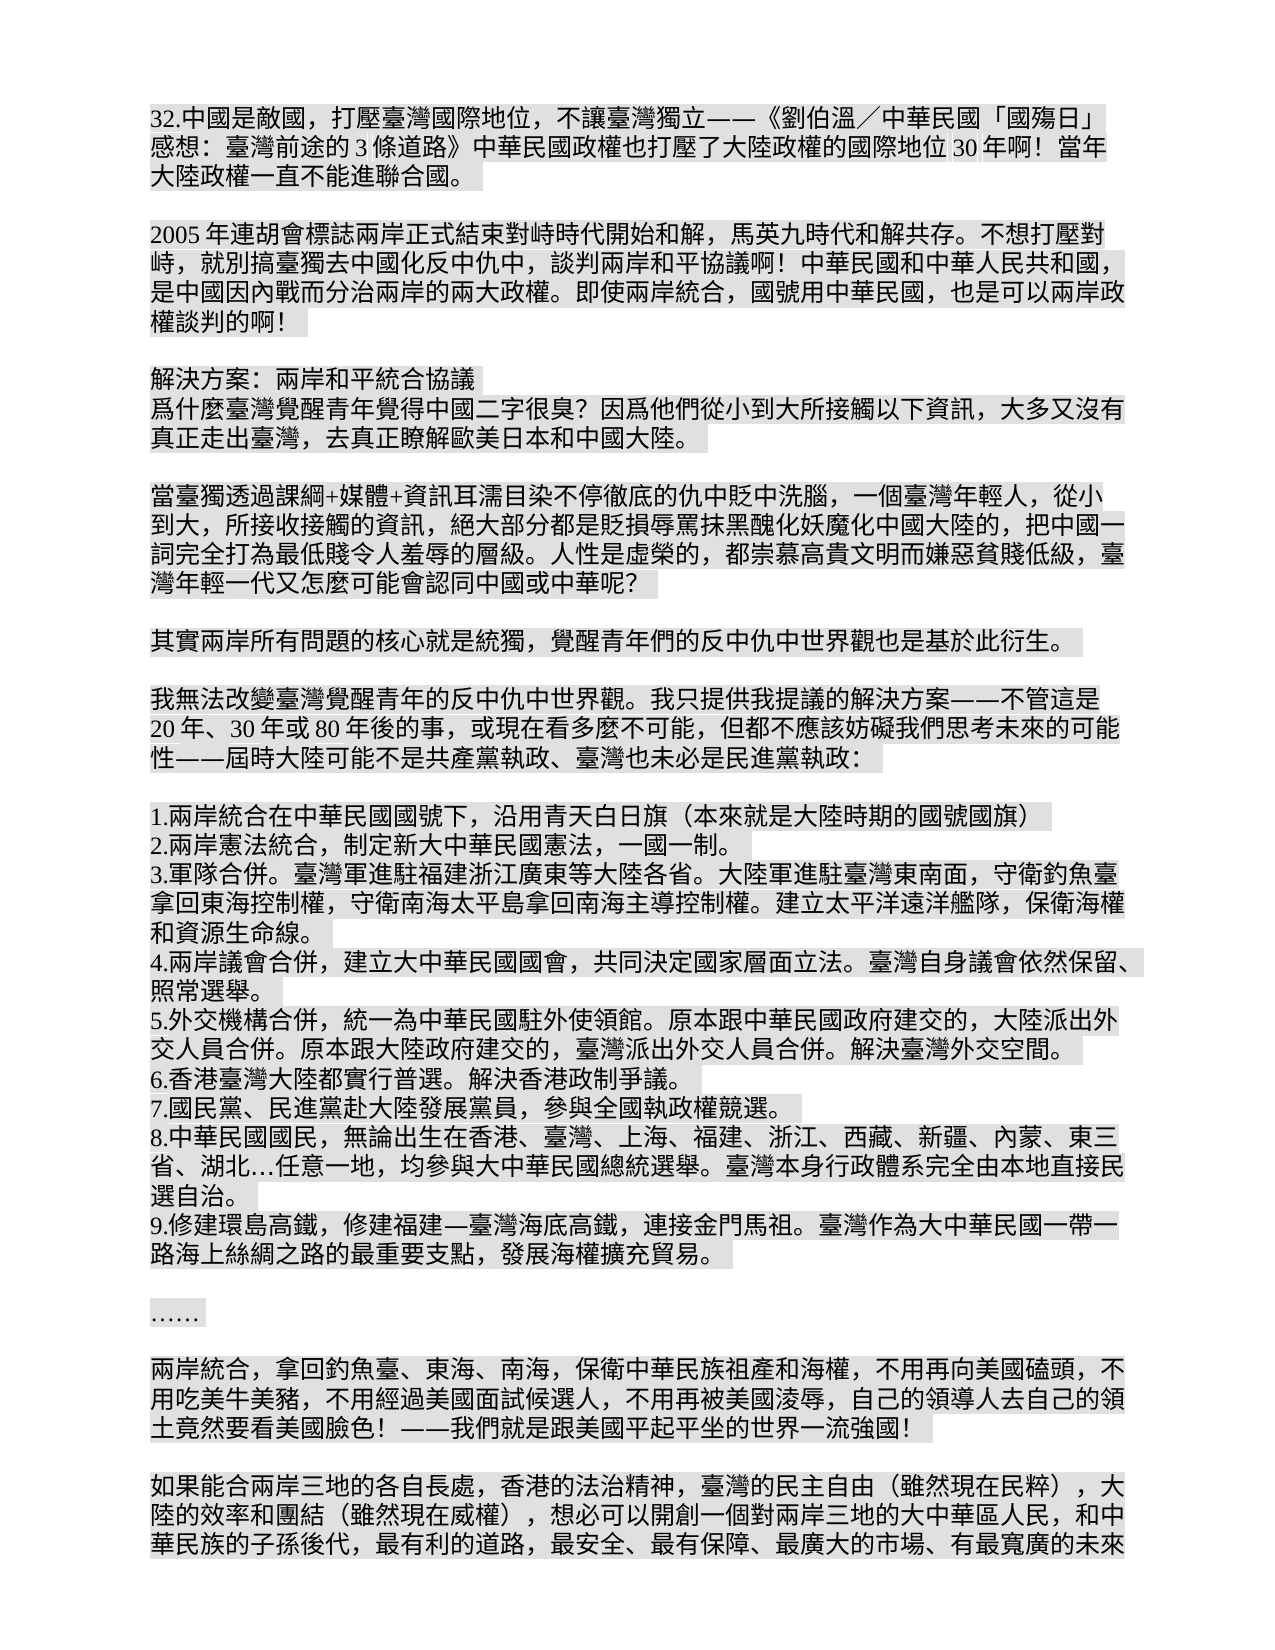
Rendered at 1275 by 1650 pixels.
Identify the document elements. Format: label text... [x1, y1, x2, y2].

text 台湾觉醒青年的世界观：为什么他们觉得中国二字臭？ 文/刘伯温 一直想寫「臺灣覺醒青年的世界觀」探討爲什麼他們覺得中國二字很臭。看了《周偉航／不是天然獨，而是中國臭》才真正動筆。 我認爲，臺灣覺醒青年的世界觀，他們對世界的認知輪廓，大致上可以用3句話概括： 1.美國日本=高級高檔文明=進步高貴=善良=一切好的東西=全世界都喜歡羡慕美國日本。 2.臺灣其次=我們要向高檔文明的美日靠近=決不能跟低賤醜陋的中國掛鉤。 3.中國大陸=low=臭=落後=沒水準=可恥羞辱=一切壞的東西=全世界都討厭敵視中國大陸。 爲什麼臺灣覺醒青年們覺得中國二字臭？ 如果某一名臺灣覺醒青年，從小到大看的是西方媒體、港臺媒體、法輪功媒體、政客名嘴言論，從未走出臺灣看真實世界包括大陸。那麼他腦子裏的中國大陸會是這樣： 1.大陸人喜歡隨地大小便 2.大陸的廁所很多沒門，大陸人上廁所不關門 3.大陸人就是沒水準，隨地亂扔垃圾，不排隊，講話超大聲 4.大陸人不怎麼洗澡，大陸人髒——東三省冬天零下10幾度、西北省份乾旱缺水，跟南方省份的生活習慣可相提並論嗎？覺醒青年們要理解世界很大。XD 5.陸客無禮貌自以為有錢就是大爺——看看臺灣奧客 關於大陸人或陸客的文明素質，《為什麼香港人厭惡大陸？從港人Mayi的部落格談香港》我已闡述得非常完整。面對曾經的窮親戚富起來，還到港臺大舉消費，港臺許多人心理失衡，曾經的優越感失落，從嫌人貧窮到憎人富貴，又憂心自己競爭力，於是成天盯著14億大陸人的褲襠拼命去找醜事，藉貶損羞辱排斥大陸人，發洩掩飾自卑與不滿，排解安慰失落的心靈。如果覺醒青年們需要時間才能認知現實，可以等，尤其以後需要到大陸打工掙錢時。 6.大陸人沒誠信，10個大陸人9個是騙子——想想臺灣詐騙犯 7.陸客羡慕臺灣富裕文明高檔，臺灣最美的風景是人——想想臺灣奧客、洪素珠、詐騙犯 8.陸客8個人只點1份小吃——自己查陸客和歐美日本高檔客的消費金額。 9.陸資1條龍，臺灣不賺錢——南韓日本歐美東南亞，都在想盡辦法吸引歡迎你們口中最低檔最醜陋最不能賺錢的陸客啊。恭喜覺醒青年，請放心我們會多去南韓日本東南亞歐美。 10.陸女21歲沒嫁人就是老女人了——覺醒青年應該來大陸看看剩女現象啊XD 11.陸配嫁臺灣是想臺灣人的錢，沒什麼真感情——覺醒青年放心，以後臺灣女嫁大陸男會越來越多。 12陸生到臺灣不納稅竟還吃人夠夠想用臺灣人的健保——陸生健保我寫過2篇文說明真相《劉伯溫／怎樣給1150萬臺灣人洗腦？ 陸生納入健保一事》、《劉伯溫：臺灣人反對陸生納入健保的4種理由之分析》 13.香港連普選都沒有，佔中被打壓，今日香港明日臺灣——《為什麼香港人厭惡大陸？從港人Mayi的部落格談香港》我已闡述得非常完整。 14.醜惡的中國政府打壓藏人、藏人不能自由出藏、藏人沒有宗教自由——西藏問題，及中國大陸的國際角色，前民進黨前輩陳真寫過《陳真談輿論、中國崛起與英美的齷齪勾當》 15.新疆伊斯蘭被打壓、維族人沒有宗教自由——新疆問題，我寫過新疆《劉伯溫／臺灣人眼裏的新疆：至少50%的人認知錯誤》中國歷來都是多民族、多文化、多種族、多血緣的文化融合體。臺灣覺醒青年應該自己親眼去新疆、西藏、內蒙古或任何一個少數民族聚居區看。 16.中國獨裁專制極權不民主——這話題萬言難盡。覺醒青年們自己親身比較上海VS臺北、廈門VS臺南的政治體制吧，覺醒青年瞭解民主VS共和、新加坡體制VS大陸政制的差異是什麼嗎？ 17.中共派系內鬥，反腐只是權鬥，政爭加劇要崩潰——覺醒青年們比CIA和習近平還瞭解大陸高層內幕絕密啊XD 18.中國每年10萬暴動——咦，我怎麼沒看到1起？臺灣覺醒青年親眼看到的還是看太多法輪功媒體？ 19.中國強行拆遷打死人——這話題有多面性。都更拆遷，確有少部分暴力違法，我譴責中共基層官員；爲公共利益建設且正常補償下的合法拆遷，我支持政府。大陸多少人期盼拆遷一夜暴富，及少數刁民漫天要價勒索政府綁架公共建設，覺醒青年理解不到這個層次。 20.中國抓維權人士律師、民運人士——這個很複雜，有造謠有真實。有些是中共錯，我譴責中共。有些是勾結西方勢力用心險惡的勢力操控，我不同情。 21.中國偷臺灣高科技，臺商到中國被養套殺，中國隨便一個官員就能把一家企業據為己有——我告訴覺醒青年一個事實：中國大陸是吸引外來投資的世界前二名。 臺灣覺醒青年這種認知，讓我想起洪素珠給臺灣小學生洗腦：「全世界最笨是臺灣人，拿金錢拿技術養大敵人，然後死無葬身之地」。 請問覺醒青年，宇宙空間站、太空船、火箭登月、北斗導航系統、超高速電腦、量子物理通訊、基因測序、宇宙射電望遠鏡、隱形飛機、深海探測、超級建築工程、5G通訊、水電站、高鐵、大飛機、機器人、高速風洞、石墨烯、衛星、核電站、核反應爐、可控核聚變、中子彈、航母、潛艇、彈道飛彈、高能鐳射……大陸這些高科技哪一項來自臺灣？ 台商幾乎全是代工廠、日常消費品、服務業，談得上高科技？臺灣最驕傲的TSMC，其實本質就是半導體業的鴻海，競爭力在高效率的製造業組織和生產管理，不是什麼高科技（ASML、Intel、ARM可以算）——也可以把高效率的製造業生產組織管理說成高科技。 22.中國活摘人體器官——臺灣覺醒青年看法輪功媒體圖片案例太多了吧？你給我在中國大陸找人活摘人體器官，我們一起錄像做證據，製造一個震驚世界的超大新聞，好不好？ 23.中國上Facebook要翻牆沒資訊言論自由——這話題有多面性，別用單一狹隘思維。我寫過《劉伯溫／嘲笑中國大陸上FB要翻牆？臺灣綠民眼光如鼠》，普通人生活而言，廈門VS臺南，上海VS臺北，差異不大。當然中共目前在言論自由上有缺陷問題，應該提升。 24.中國食品都不能吃，都有毒，地溝油——臺灣黑心食品廠商老闆少嗎？全球最熱門旅遊地點世界第2名是中國大陸，全世界每年到大陸的旅客人次約1.3億。覺醒青年覺得矛盾嗎？ 2551049851_fccc2e9988_z 上海外灘。（圖片來源：Simon Lee CC licensed） 25.中國污染嚴重，待在中國會得各種病——環保對每個發展階段國家都是問題。英國日本也經歷這階段。大陸正在全力轉型升級淘汰高污染產業。起碼有150萬以上臺灣人在大陸居住，全球最熱門旅遊地點世界第2名是中國大陸，全世界每年到大陸的旅客人次約1.3億。覺醒青年能意識到自己的認知 26.中國富的人有，但很多餓肚子，人均不到2K，落後臺灣30年——大陸這麼大當然有窮人。茶葉蛋、上海有沒有熱水可以洗澡的哽，覺醒青年們很瞭吧？XD 27.中國人都往國外移民，大陸有錢人都逃離中國——哪個國家沒移民現象？大陸也有外國人移民進來。移民是個人自由愛好選擇，可能是喜歡獨特異國風情文化、婚姻、工作發展機會…，移民不一定是因爲家鄉糟糕。許多人即使名義上移民到國外大部分時間仍在大陸發展生活。真正應反對的是貪官轉移財富的移民，這是大陸正在進行的反貪腐範疇，正在建立官員財產申報制及嚴厲監督制度。 28.中國經濟即將崩潰——清朝末年、民國初年那麼糟，崩潰了嗎？GDP增速>6%，出境旅遊消費世界第一名。臺灣覺醒青年應多出去見世面XD 29.全世界都討厭中國——覺醒青年知道自己的認知有多違背事實嗎？中國大陸是全球最熱門旅遊地點第2名，全世界到大陸的旅客人次是每年約1.3億，是吸引外資的世界前2名。至於中國大陸的國際角色，前民進黨前輩陳真寫過《陳真談輿論、中國崛起與英美的齷齪勾當》 30.中國打壓臺灣人，傷害臺灣人感情——你搞臺獨去中國化仇中反中、辱罵仇視中華民國政權法統、潑漆孫中山、仇視蔣中正、潑漆故宮獸首罵中華文化入侵、聯合美日製中、反兩岸服貿、反課綱微調、反陸客、健保歧視陸生、歧視對待陸配……既然你背叛中華民族，視大陸爲敵國，那麼敵國打壓台獨派不是剛剛好而已？《綠營的邏輯（對中國大陸）》夠回答覺醒青年嗎？ 31.中國飛彈對準臺灣武力威脅臺灣——民國政府1950年代還轟炸偵查要反攻大陸啊。大陸的飛彈真不是對準臺灣的（要輸入座標）。臺灣人老培的兩張漫畫道盡要點。你們的導彈不止對準還對著廈門發射過一枚了啊XD！ 32.中國是敵國，打壓臺灣國際地位，不讓臺灣獨立——《劉伯溫／中華民國「國殤日」感想：臺灣前途的3條道路》中華民國政權也打壓了大陸政權的國際地位30年啊！當年大陸政權一直不能進聯合國。 2005年連胡會標誌兩岸正式結束對峙時代開始和解，馬英九時代和解共存。不想打壓對峙，就別搞臺獨去中國化反中仇中，談判兩岸和平協議啊！中華民國和中華人民共和國，是中國因內戰而分治兩岸的兩大政權。即使兩岸統合，國號用中華民國，也是可以兩岸政權談判的啊！ 解決方案：兩岸和平統合協議 爲什麼臺灣覺醒青年覺得中國二字很臭？因爲他們從小到大所接觸以下資訊，大多又沒有真正走出臺灣，去真正瞭解歐美日本和中國大陸。 當臺獨透過課綱+媒體+資訊耳濡目染不停徹底的仇中貶中洗腦，一個臺灣年輕人，從小到大，所接收接觸的資訊，絕大部分都是貶損辱罵抹黑醜化妖魔化中國大陸的，把中國一詞完全打為最低賤令人羞辱的層級。人性是虛榮的，都崇慕高貴文明而嫌惡貧賤低級，臺灣年輕一代又怎麼可能會認同中國或中華呢？ 其實兩岸所有問題的核心就是統獨，覺醒青年們的反中仇中世界觀也是基於此衍生。 我無法改變臺灣覺醒青年的反中仇中世界觀。我只提供我提議的解決方案——不管這是20年、30年或80年後的事，或現在看多麼不可能，但都不應該妨礙我們思考未來的可能性——屆時大陸可能不是共產黨執政、臺灣也未必是民進黨執政： 1.兩岸統合在中華民國國號下，沿用青天白日旗（本來就是大陸時期的國號國旗） 2.兩岸憲法統合，制定新大中華民國憲法，一國一制。 3.軍隊合併。臺灣軍進駐福建浙江廣東等大陸各省。大陸軍進駐臺灣東南面，守衛釣魚臺拿回東海控制權，守衛南海太平島拿回南海主導控制權。建立太平洋遠洋艦隊，保衛海權和資源生命線。 4.兩岸議會合併，建立大中華民國國會，共同決定國家層面立法。臺灣自身議會依然保留、照常選舉。 5.外交機構合併，統一為中華民國駐外使領館。原本跟中華民國政府建交的，大陸派出外交人員合併。原本跟大陸政府建交的，臺灣派出外交人員合併。解決臺灣外交空間。 6.香港臺灣大陸都實行普選。解決香港政制爭議。 7.國民黨、民進黨赴大陸發展黨員，參與全國執政權競選。 8.中華民國國民，無論出生在香港、臺灣、上海、福建、浙江、西藏、新疆、內蒙、東三省、湖北…任意一地，均參與大中華民國總統選舉。臺灣本身行政體系完全由本地直接民選自治。 9.修建環島高鐵，修建福建—臺灣海底高鐵，連接金門馬祖。臺灣作為大中華民國一帶一路海上絲綢之路的最重要支點，發展海權擴充貿易。 …… 兩岸統合，拿回釣魚臺、東海、南海，保衛中華民族祖產和海權，不用再向美國磕頭，不用吃美牛美豬，不用經過美國面試候選人，不用再被美國淩辱，自己的領導人去自己的領土竟然要看美國臉色！——我們就是跟美國平起平坐的世界一流強國！ 如果能合兩岸三地的各自長處，香港的法治精神，臺灣的民主自由（雖然現在民粹），大陸的效率和團結（雖然現在威權），想必可以開創一個對兩岸三地的大中華區人民，和中華民族的子孫後代，最有利的道路，最安全、最有保障、最廣大的市場、有最寬廣的未來發展空間！ [150, 75, 1125, 1559]
